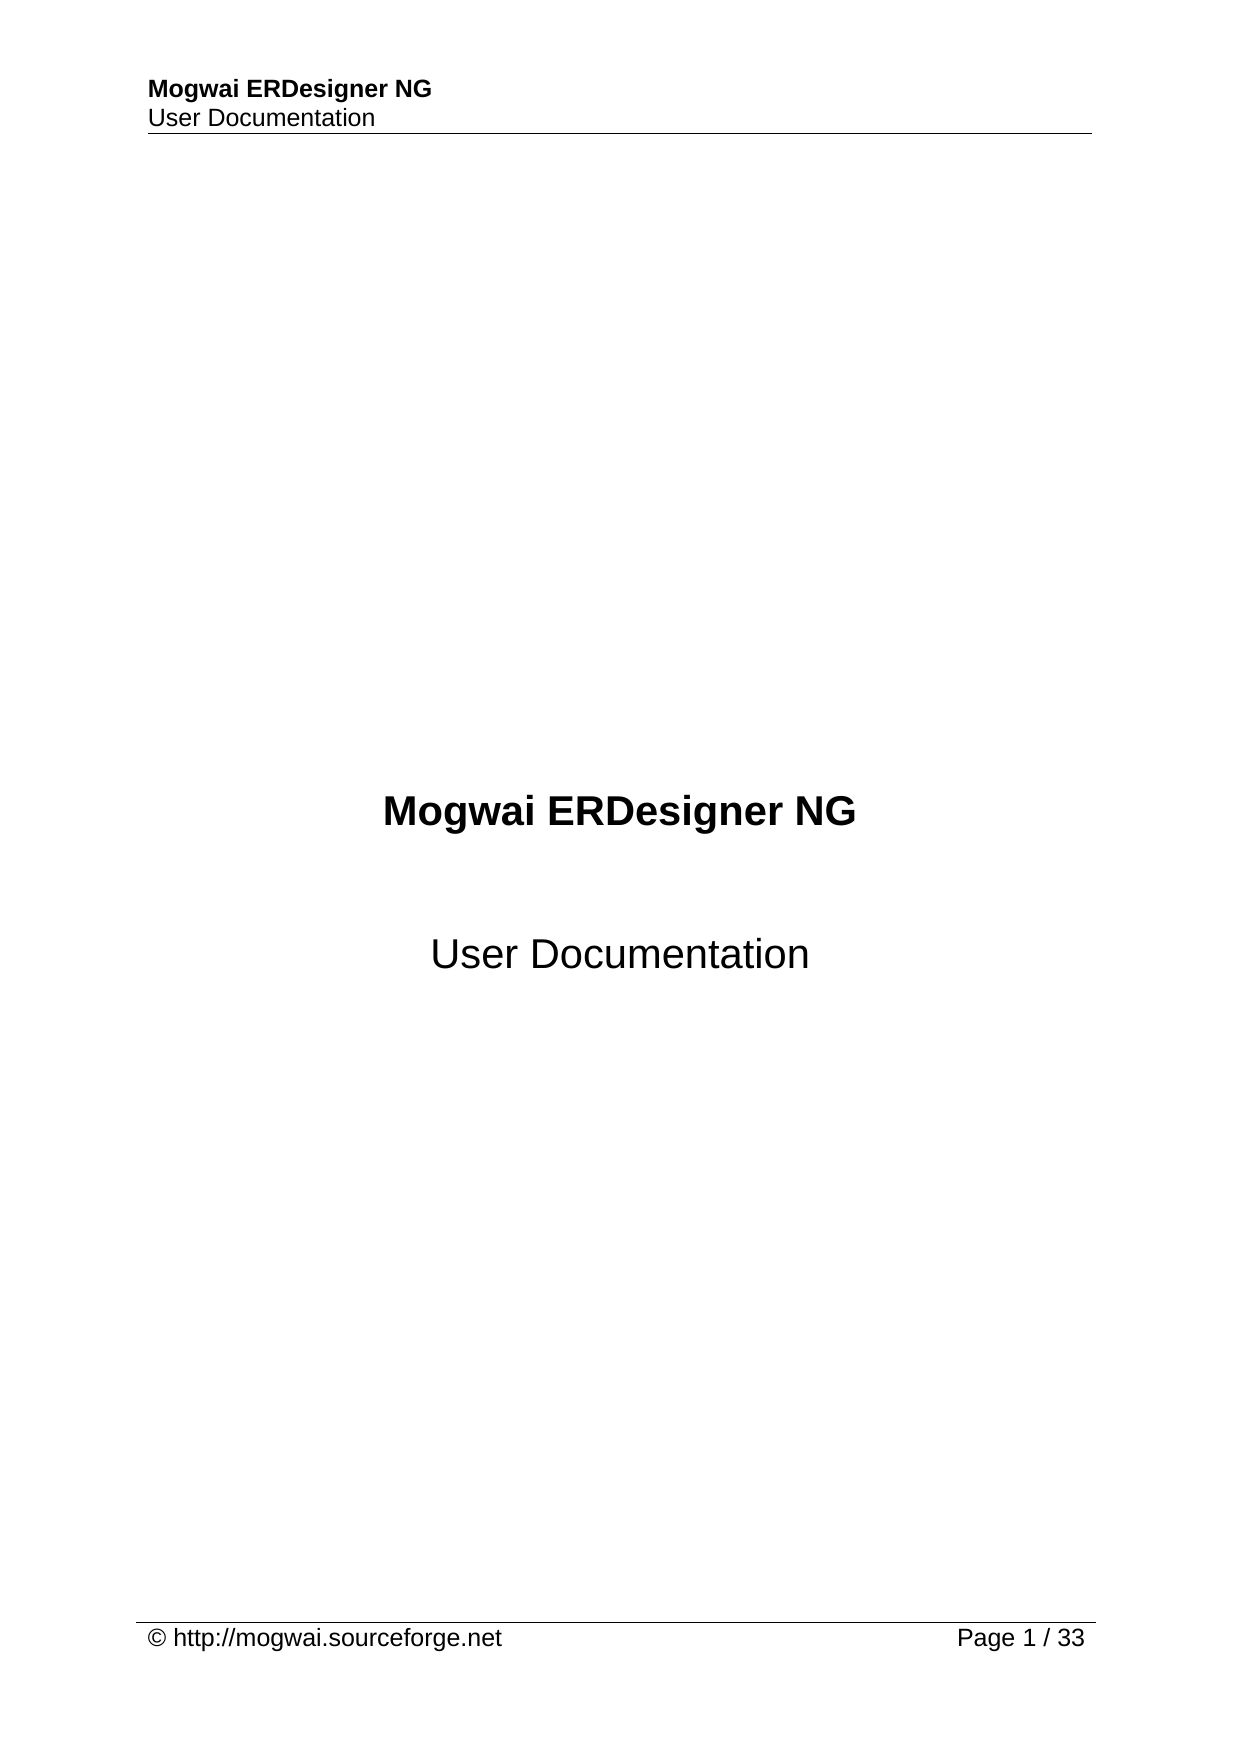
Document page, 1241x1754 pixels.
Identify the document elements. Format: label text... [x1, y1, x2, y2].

text Mogwai ERDesigner NG [148, 786, 1092, 834]
text User Documentation [148, 930, 1092, 978]
